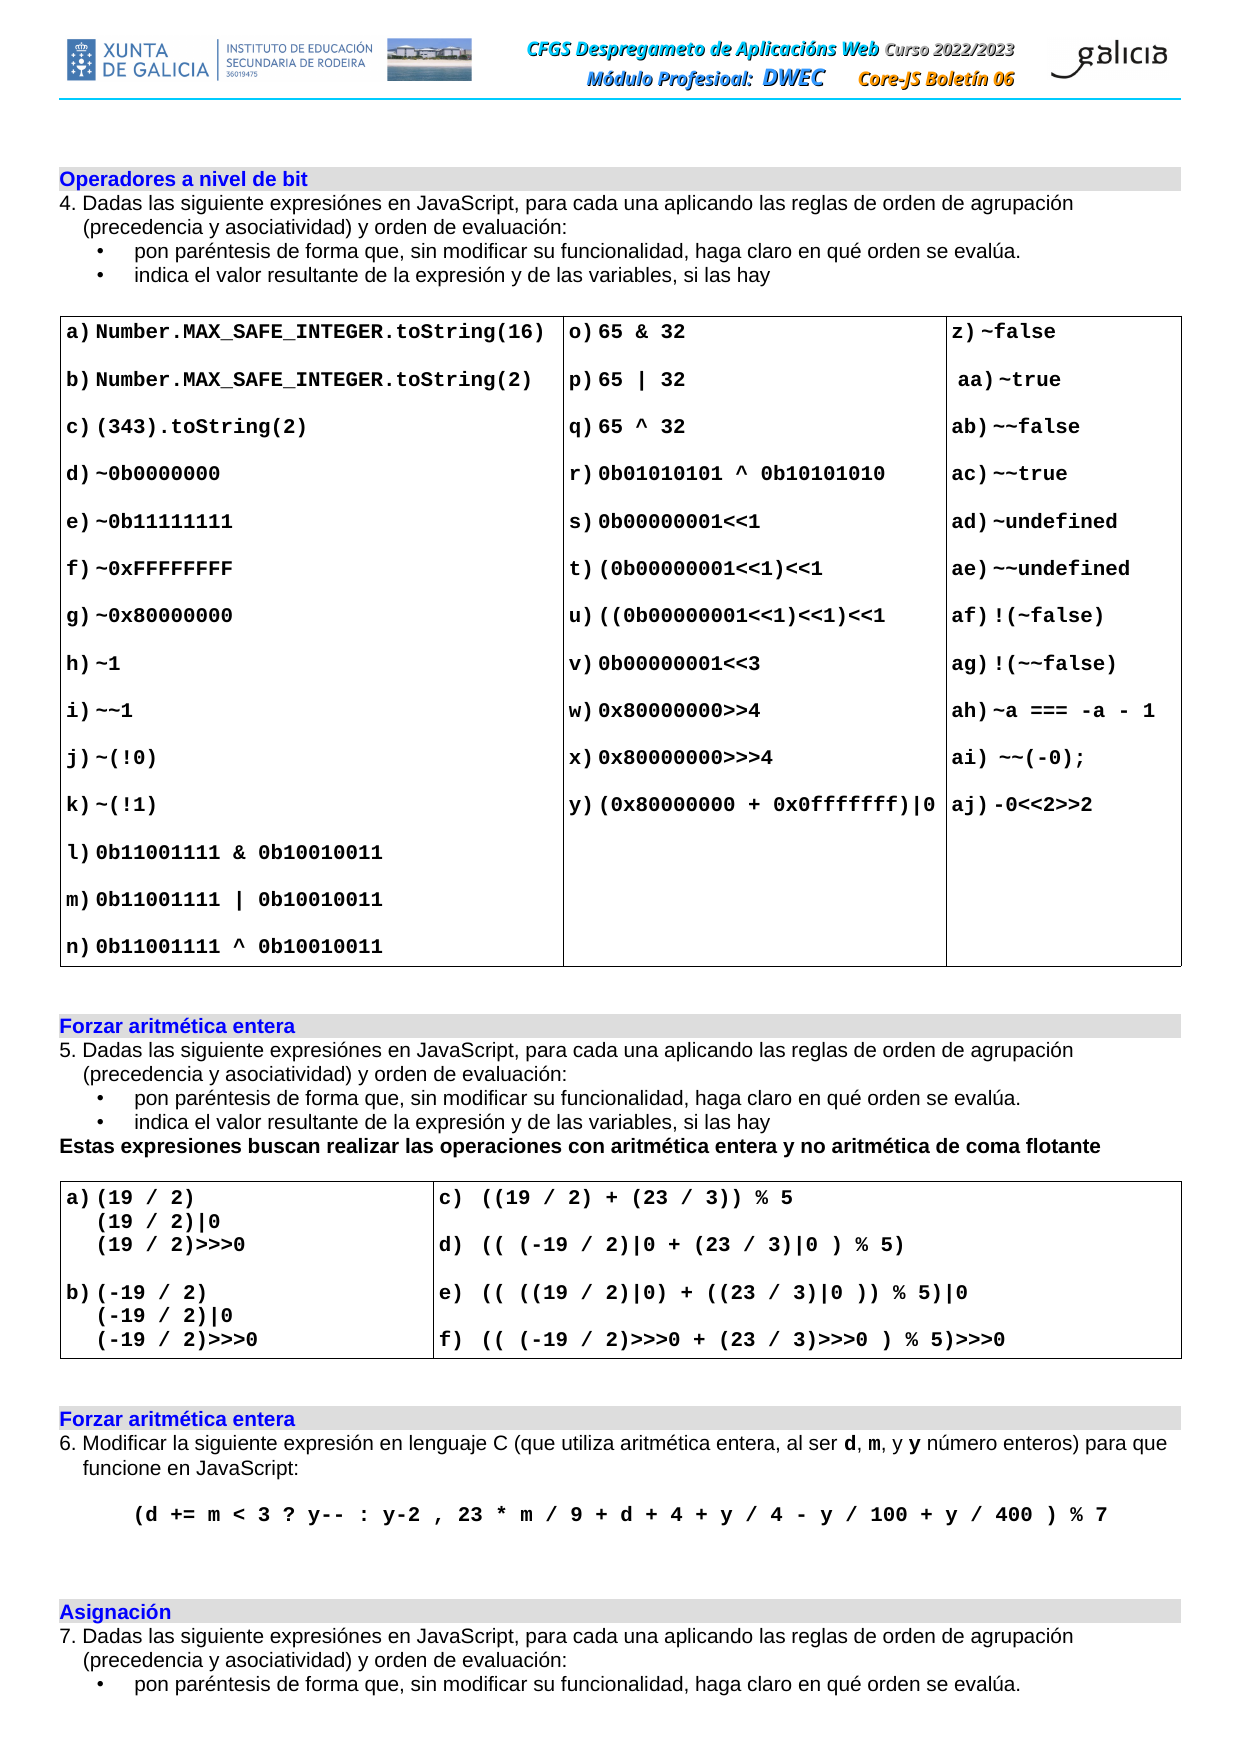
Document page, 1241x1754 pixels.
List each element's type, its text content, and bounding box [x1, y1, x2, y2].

text (d += m < 3 ? y-- : y-2 , 23 * m / 9 + d + 4 + y / 4 - y / 100 + y / 400 ) % 7 [59, 1504, 1181, 1528]
text 5. Dadas las siguiente expresiónes en JavaScript, para cada una aplicando las reglas de orden de agrupación (precedencia y asociatividad) y orden de evaluación: [59, 1038, 1181, 1086]
text 7. Dadas las siguiente expresiónes en JavaScript, para cada una aplicando las reglas de orden de agrupación (precedencia y asociatividad) y orden de evaluación: [59, 1623, 1181, 1671]
list indica el valor resultante de la expresión y de las variables, si las hay [97, 1109, 1181, 1134]
list pon paréntesis de forma que, sin modificar su funcionalidad, haga claro en qué orden se evalúa. [97, 239, 1181, 263]
list pon paréntesis de forma que, sin modificar su funcionalidad, haga claro en qué orden se evalúa. [97, 1671, 1181, 1696]
text 4. Dadas las siguiente expresiónes en JavaScript, para cada una aplicando las reglas de orden de agrupación (precedencia y asociatividad) y orden de evaluación: [59, 191, 1181, 239]
text Asignación [59, 1599, 1181, 1623]
text 6. Modificar la siguiente expresión en lenguaje C (que utiliza aritmética entera, al ser d, m, y y número enteros) para que funcione en JavaScript: [59, 1430, 1181, 1504]
text Estas expresiones buscan realizar las operaciones con aritmética entera y no aritmética de coma flotante [59, 1134, 1181, 1158]
table_header (19 / 2) (19 / 2)|0 (19 / 2)>>>0 (-19 / 2) (-19 / 2)|0 (-19 / 2)>>>0 [61, 1182, 433, 1358]
text Operadores a nivel de bit [59, 167, 1181, 191]
text Forzar aritmética entera [59, 1406, 1181, 1430]
table_header Number.MAX_SAFE_INTEGER.toString(16) Number.MAX_SAFE_INTEGER.toString(2) (343).toString(2) ~0b0000000 ~0b11111111 ~0xFFFFFFFF ~0x80000000 ~1 ~~1 ~(!0) ~(!1) 0b11001111 & 0b10010011 0b11001111 | 0b10010011 0b11001111 ^ 0b10010011 [61, 317, 563, 966]
table_header ((19 / 2) + (23 / 3)) % 5 (( (-19 / 2)|0 + (23 / 3)|0 ) % 5) (( ((19 / 2)|0) + ((23 / 3)|0 )) % 5)|0 (( (-19 / 2)>>>0 + (23 / 3)>>>0 ) % 5)>>>0 [434, 1182, 1181, 1358]
table_header 65 & 32 65 | 32 65 ^ 32 0b01010101 ^ 0b10101010 0b00000001<<1 (0b00000001<<1)<<1 ((0b00000001<<1)<<1)<<1 0b00000001<<3 0x80000000>>4 0x80000000>>>4 (0x80000000 + 0x0fffffff)|0 [564, 317, 946, 966]
picture [64, 35, 473, 82]
picture [1051, 37, 1172, 82]
table_header ~false ~true ~~false ~~true ~undefined ~~undefined !(~false) !(~~false) ~a === -a - 1 ~~(-0); -0<<2>>2 [947, 317, 1181, 966]
text Forzar aritmética entera [59, 1014, 1181, 1038]
list pon paréntesis de forma que, sin modificar su funcionalidad, haga claro en qué orden se evalúa. [97, 1086, 1181, 1109]
list indica el valor resultante de la expresión y de las variables, si las hay [97, 263, 1181, 287]
